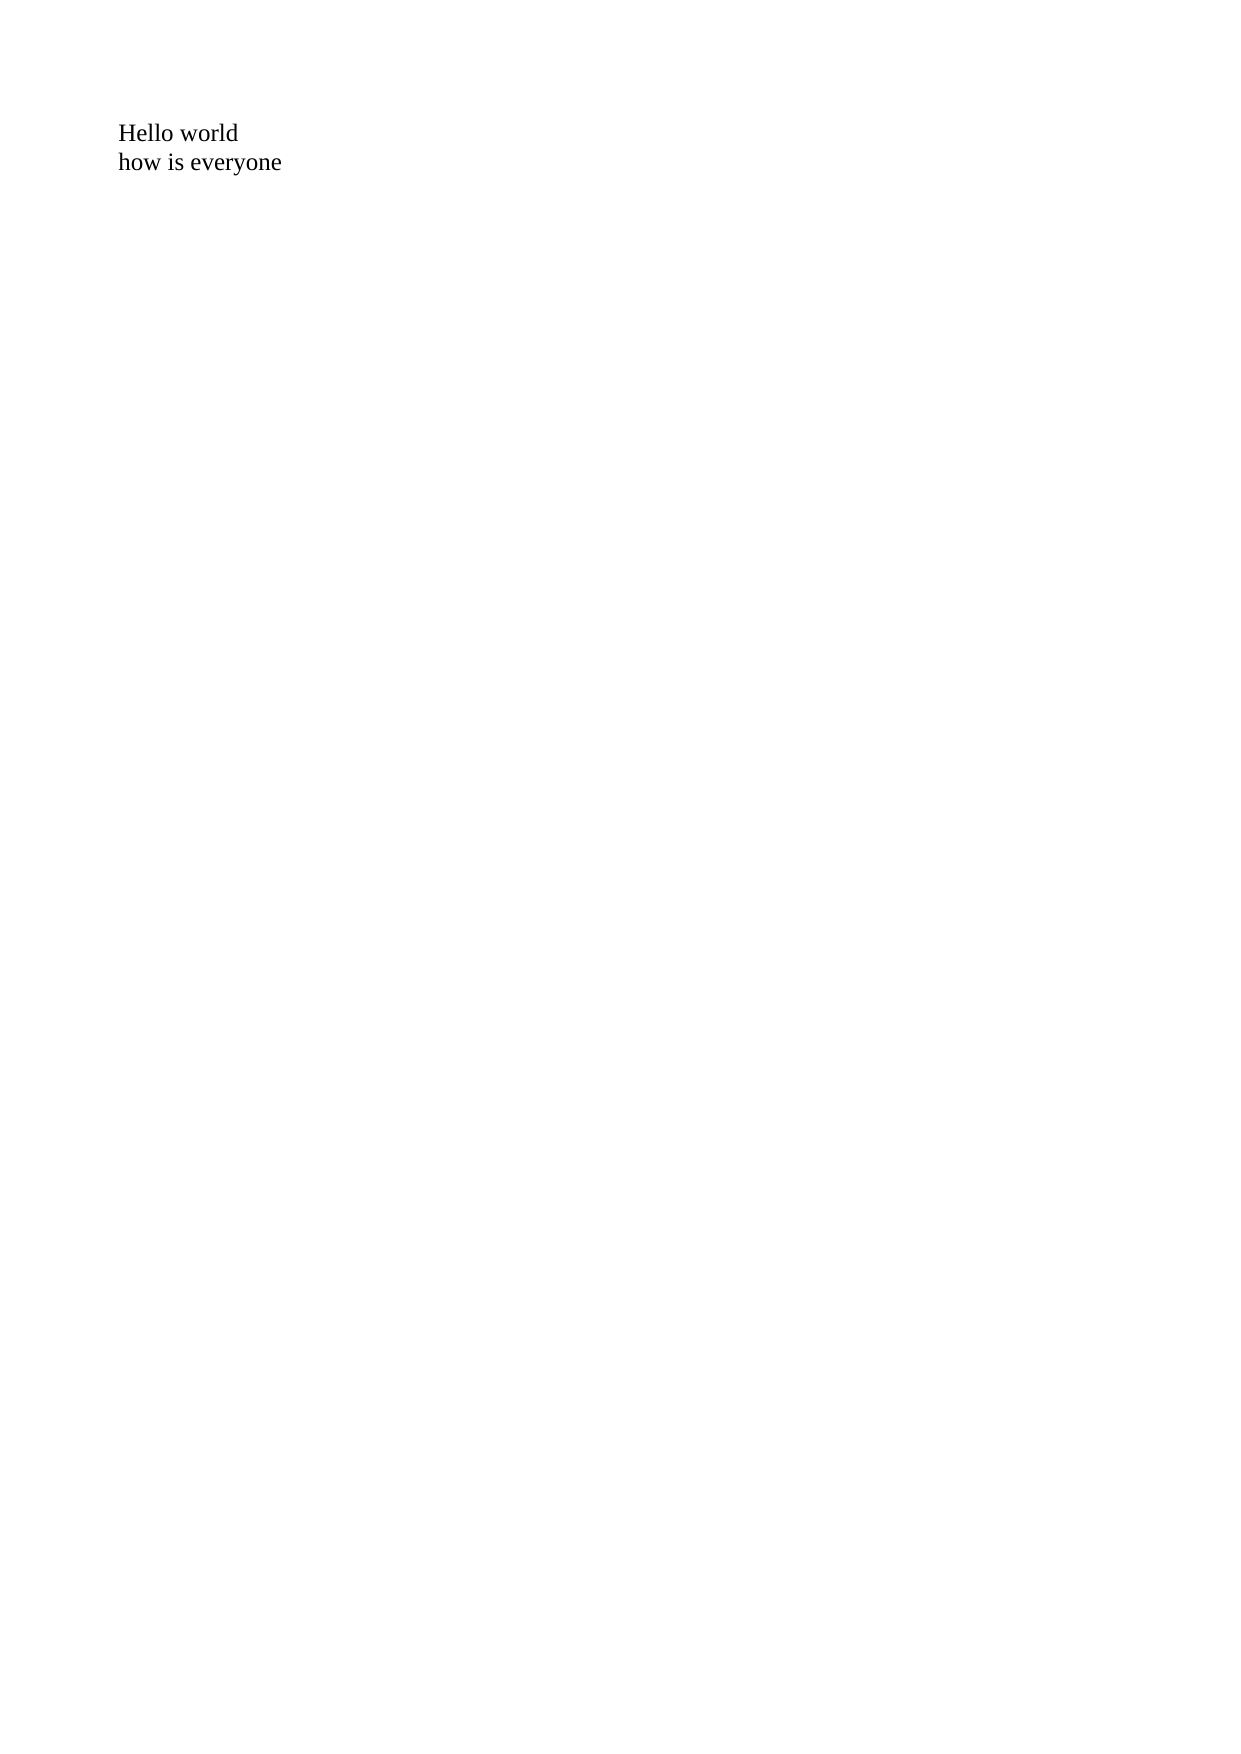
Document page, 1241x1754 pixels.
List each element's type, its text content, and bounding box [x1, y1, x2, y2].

text how is everyone [118, 147, 1122, 176]
text Hello world [118, 118, 1122, 147]
